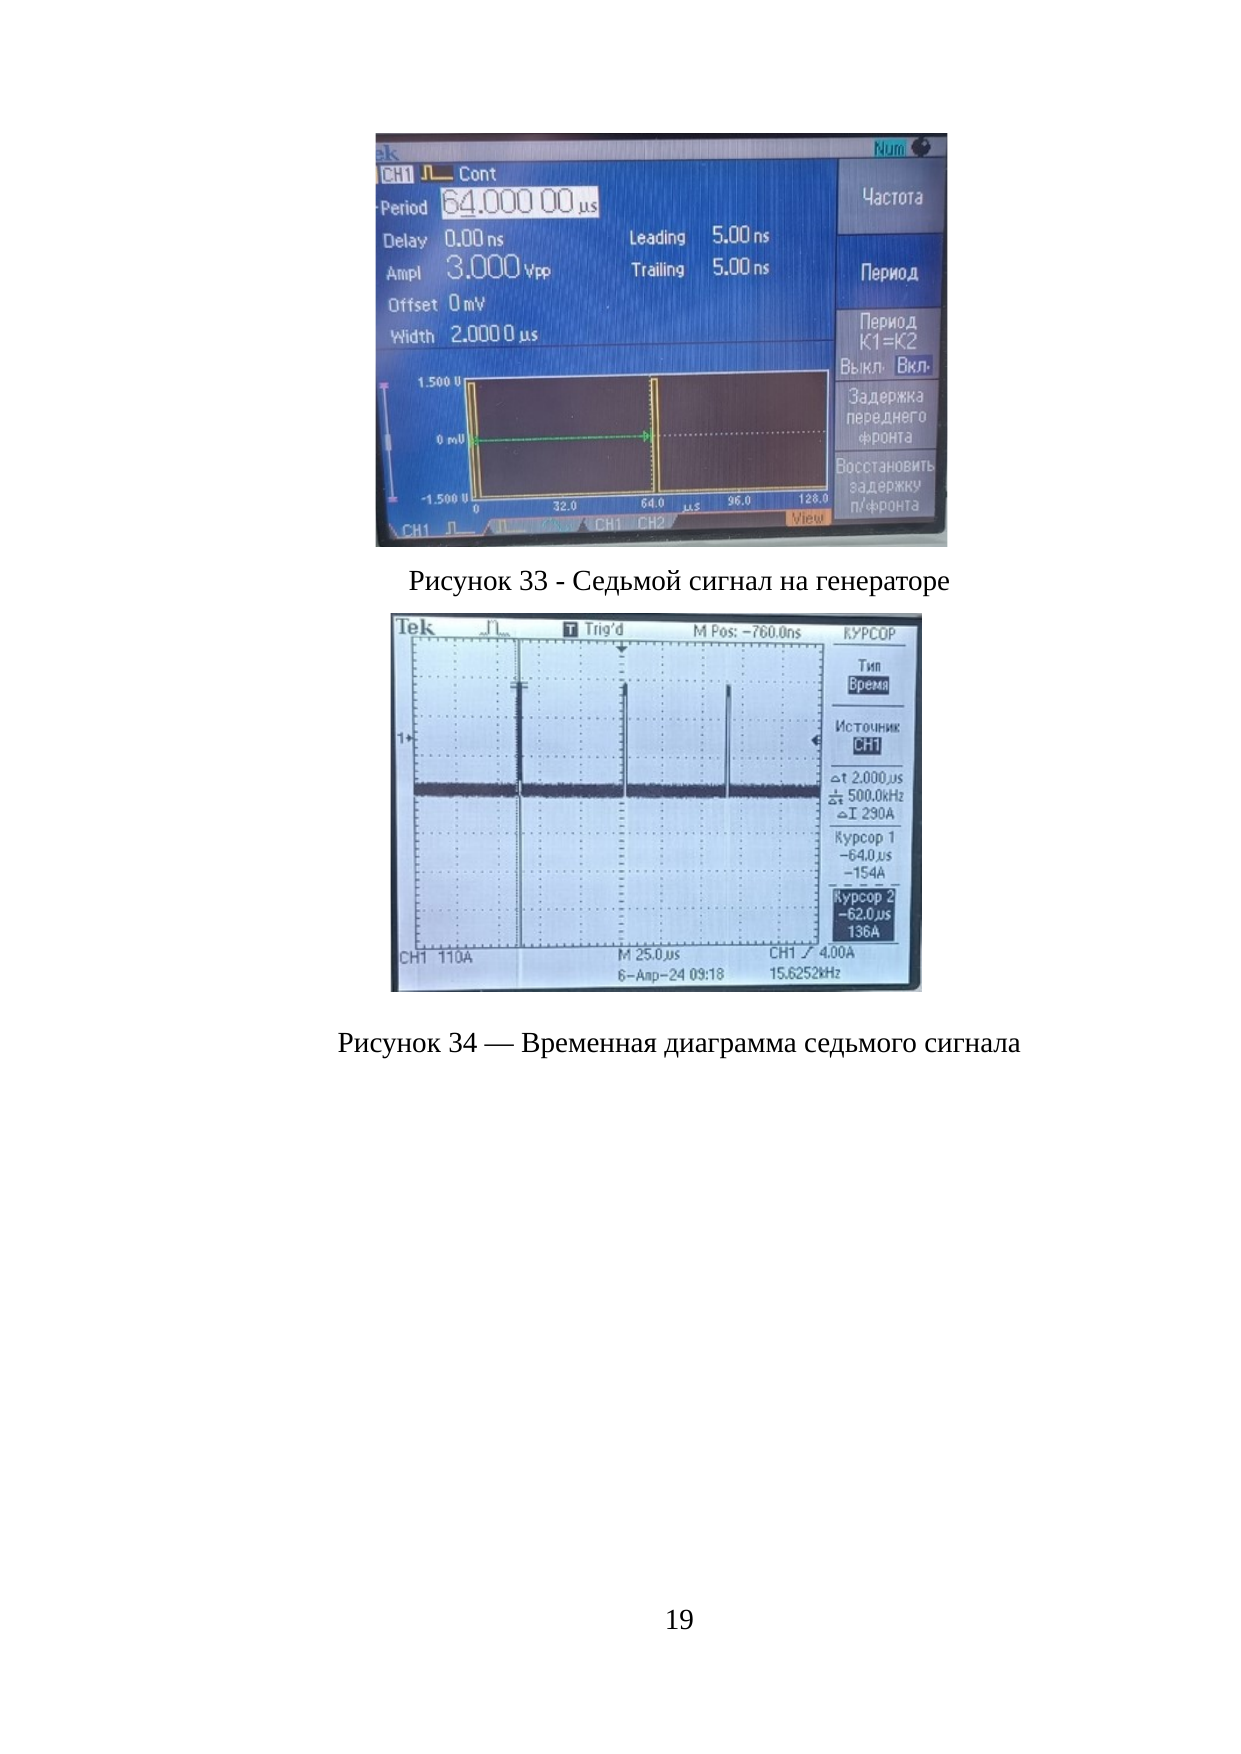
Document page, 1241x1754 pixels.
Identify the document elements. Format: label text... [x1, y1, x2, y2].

text Рисунок 34 — Временная диаграмма седьмого сигнала [177, 613, 1181, 1059]
picture [375, 133, 948, 547]
text Рисунок 33 - Седьмой сигнал на генераторе [177, 118, 1181, 597]
picture [390, 613, 922, 992]
